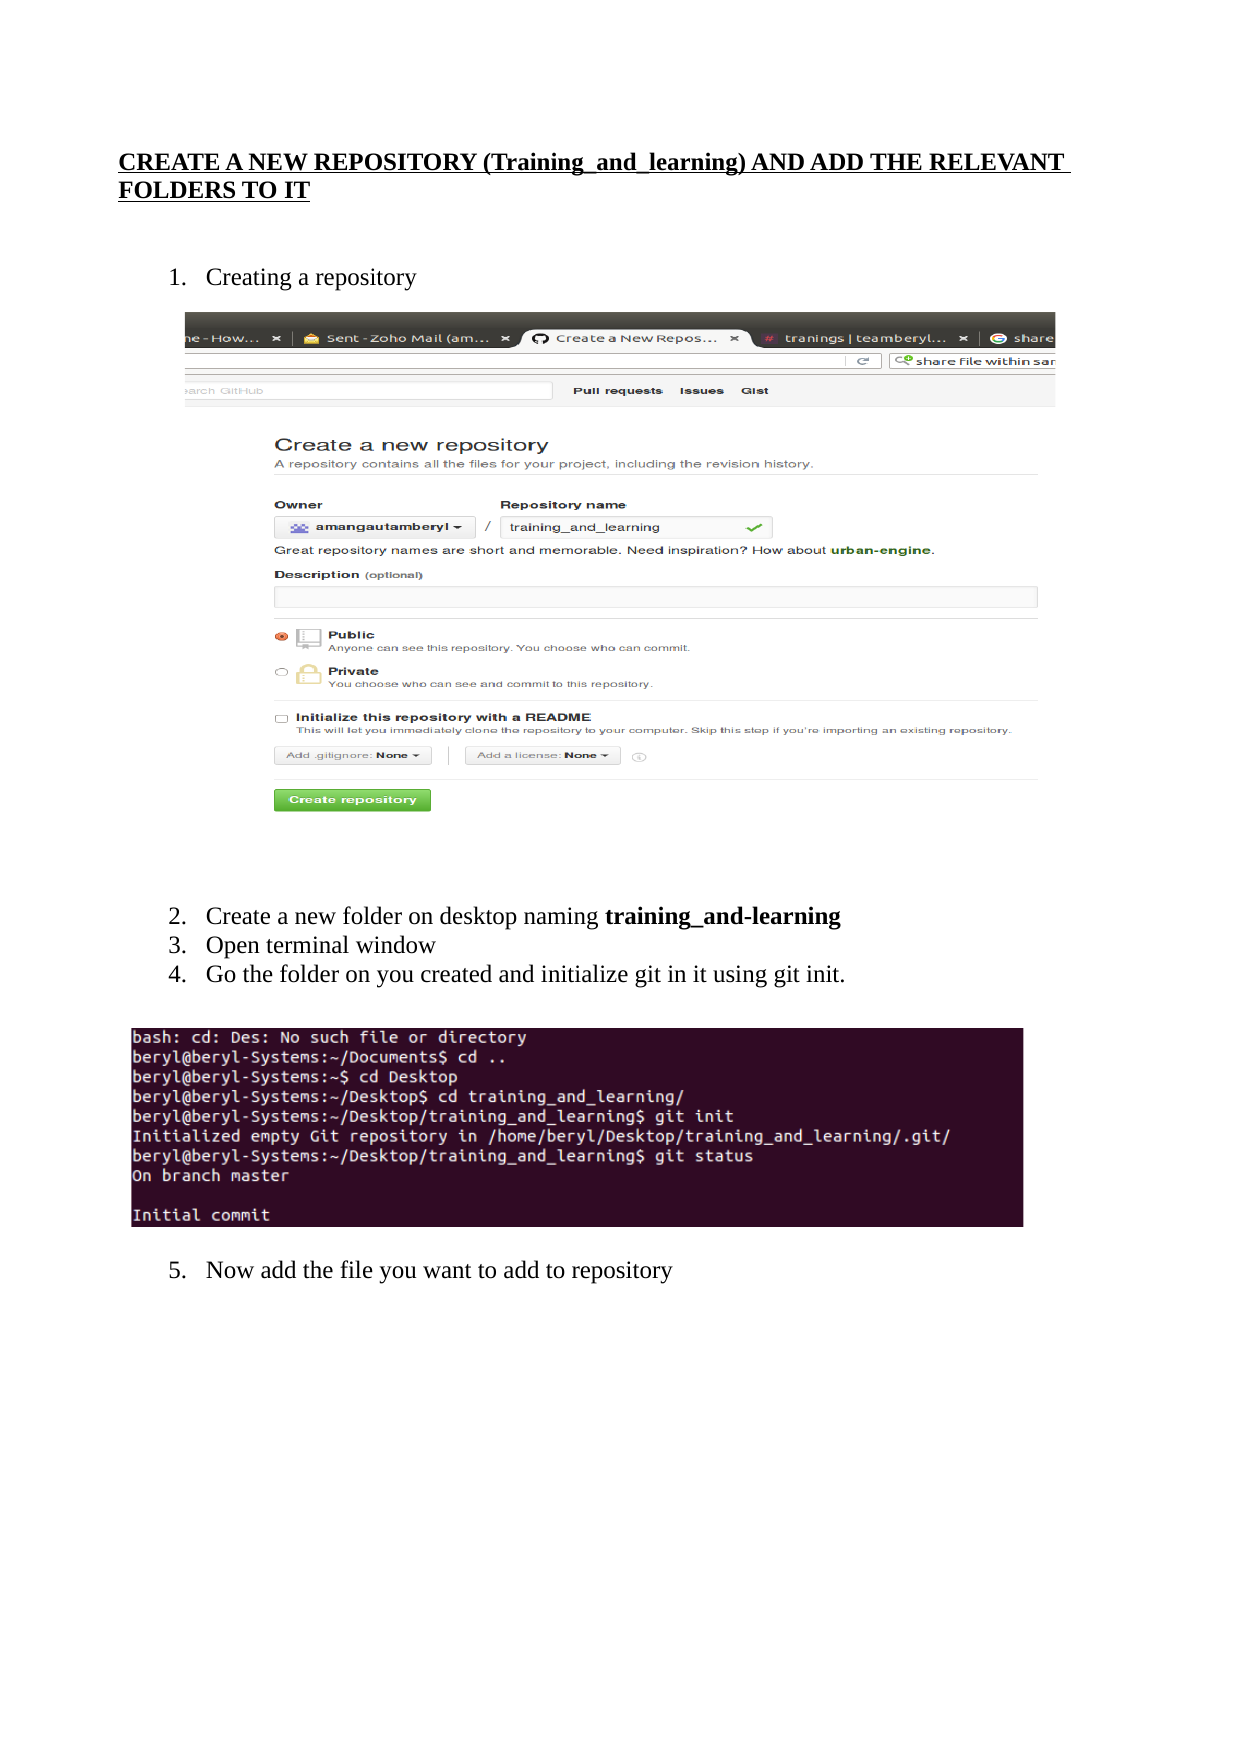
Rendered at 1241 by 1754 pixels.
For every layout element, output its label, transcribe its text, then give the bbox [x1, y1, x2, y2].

list Creating a repository [168, 262, 1122, 291]
list Open terminal window [168, 930, 1122, 959]
picture [184, 312, 1056, 816]
list Now add the file you want to add to repository [168, 1255, 1122, 1284]
list Create a new folder on desktop naming training_and-learning [168, 901, 1122, 930]
list Go the folder on you created and initialize git in it using git init. [168, 959, 1122, 988]
picture [131, 1028, 343, 1227]
text CREATE A NEW REPOSITORY (Training_and_learning) AND ADD THE RELEVANT FOLDERS TO IT [118, 147, 1122, 204]
